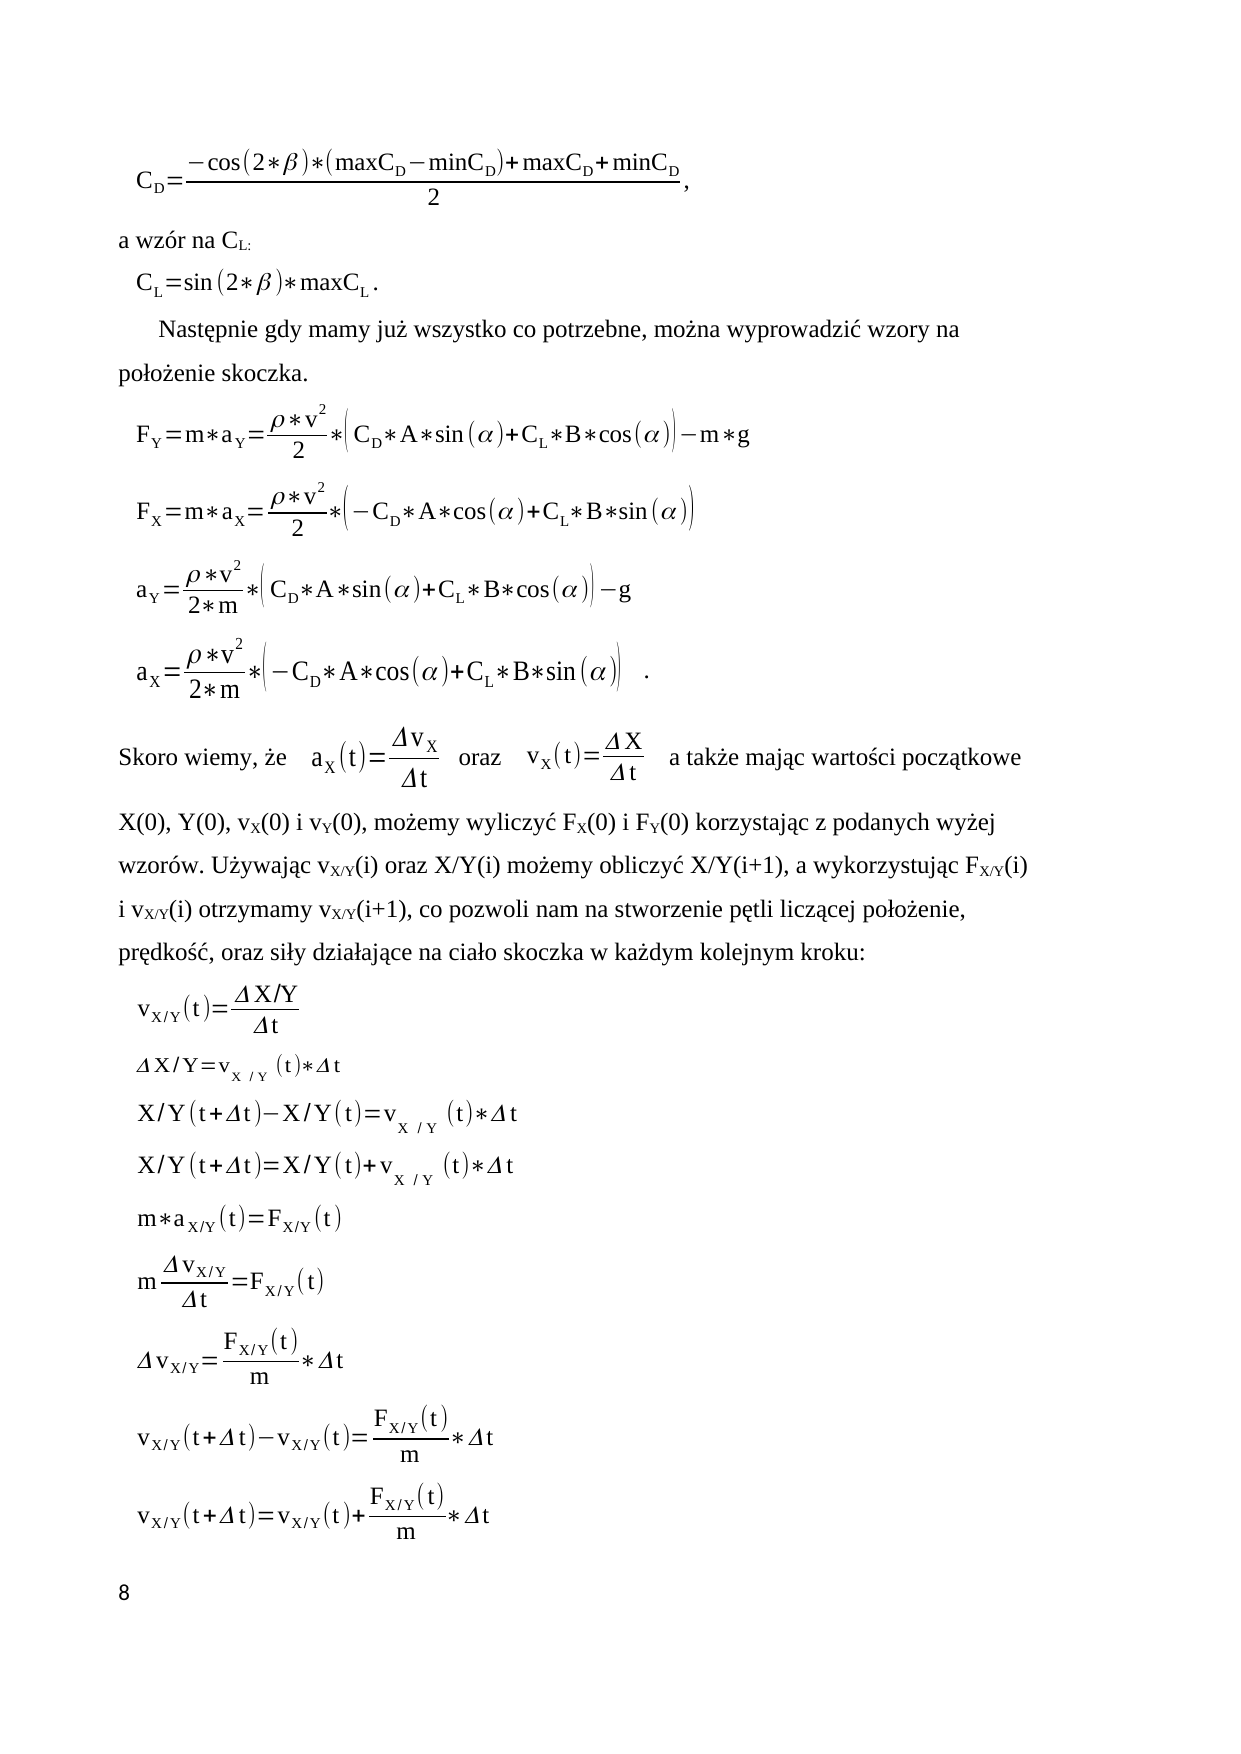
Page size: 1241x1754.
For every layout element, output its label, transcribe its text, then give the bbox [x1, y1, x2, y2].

text a wzór na CL: [118, 225, 1033, 254]
text . [118, 634, 1033, 705]
text Następnie gdy mamy już wszystko co potrzebne, można wyprowadzić wzory na położenie skoczka. [118, 314, 1033, 386]
text Skoro wiemy, że oraz a także mając wartości początkowe X(0), Y(0), vX(0) i vY(0), możemy wyliczyć FX(0) i FY(0) korzystając z podanych wyżej wzorów. Używając vX/Y(i) oraz X/Y(i) możemy obliczyć X/Y(i+1), a wykorzystując FX/Y(i) i vX/Y(i) otrzymamy vX/Y(i+1), co pozwoli nam na stworzenie pętli liczącej położenie, prędkość, oraz siły działające na ciało skoczka w każdym kolejnym kroku: [118, 720, 1033, 966]
text Jednak podczas pisania programów powinniśmy unikać używania tzw. „magicznych liczb”, czyli liczb które nie mają żadnego jasnego oznaczenia. Dlatego też powinniśmy się ich pozbyć w miarę możliwości i wzór na CD zapisać jako: [118, 148, 1033, 211]
